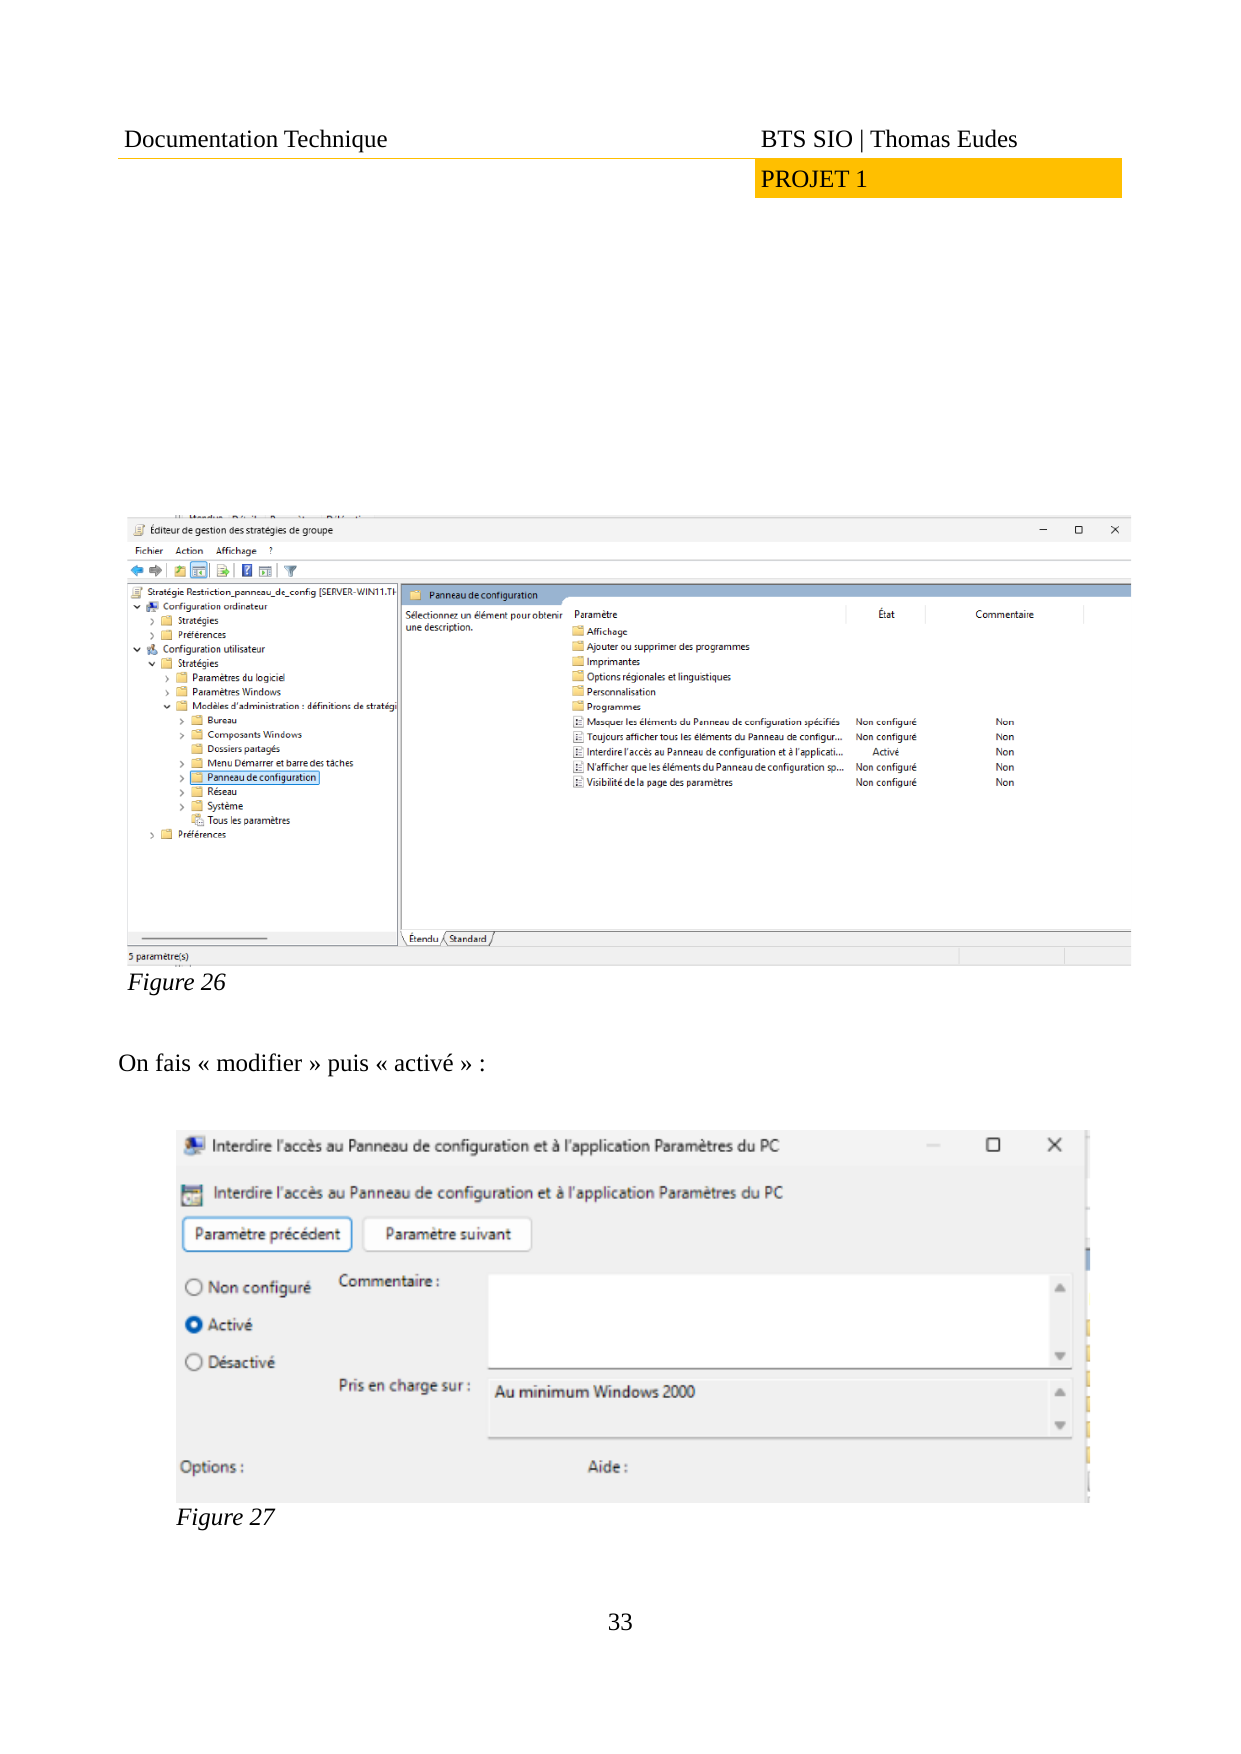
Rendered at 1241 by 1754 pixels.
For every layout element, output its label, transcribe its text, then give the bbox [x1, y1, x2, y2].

text On fais « modifier » puis « activé » : [118, 1048, 1122, 1076]
picture [127, 515, 1132, 967]
text Figure 26 [127, 967, 1131, 996]
text Figure 27 [176, 1503, 1090, 1531]
picture [176, 1130, 1091, 1503]
